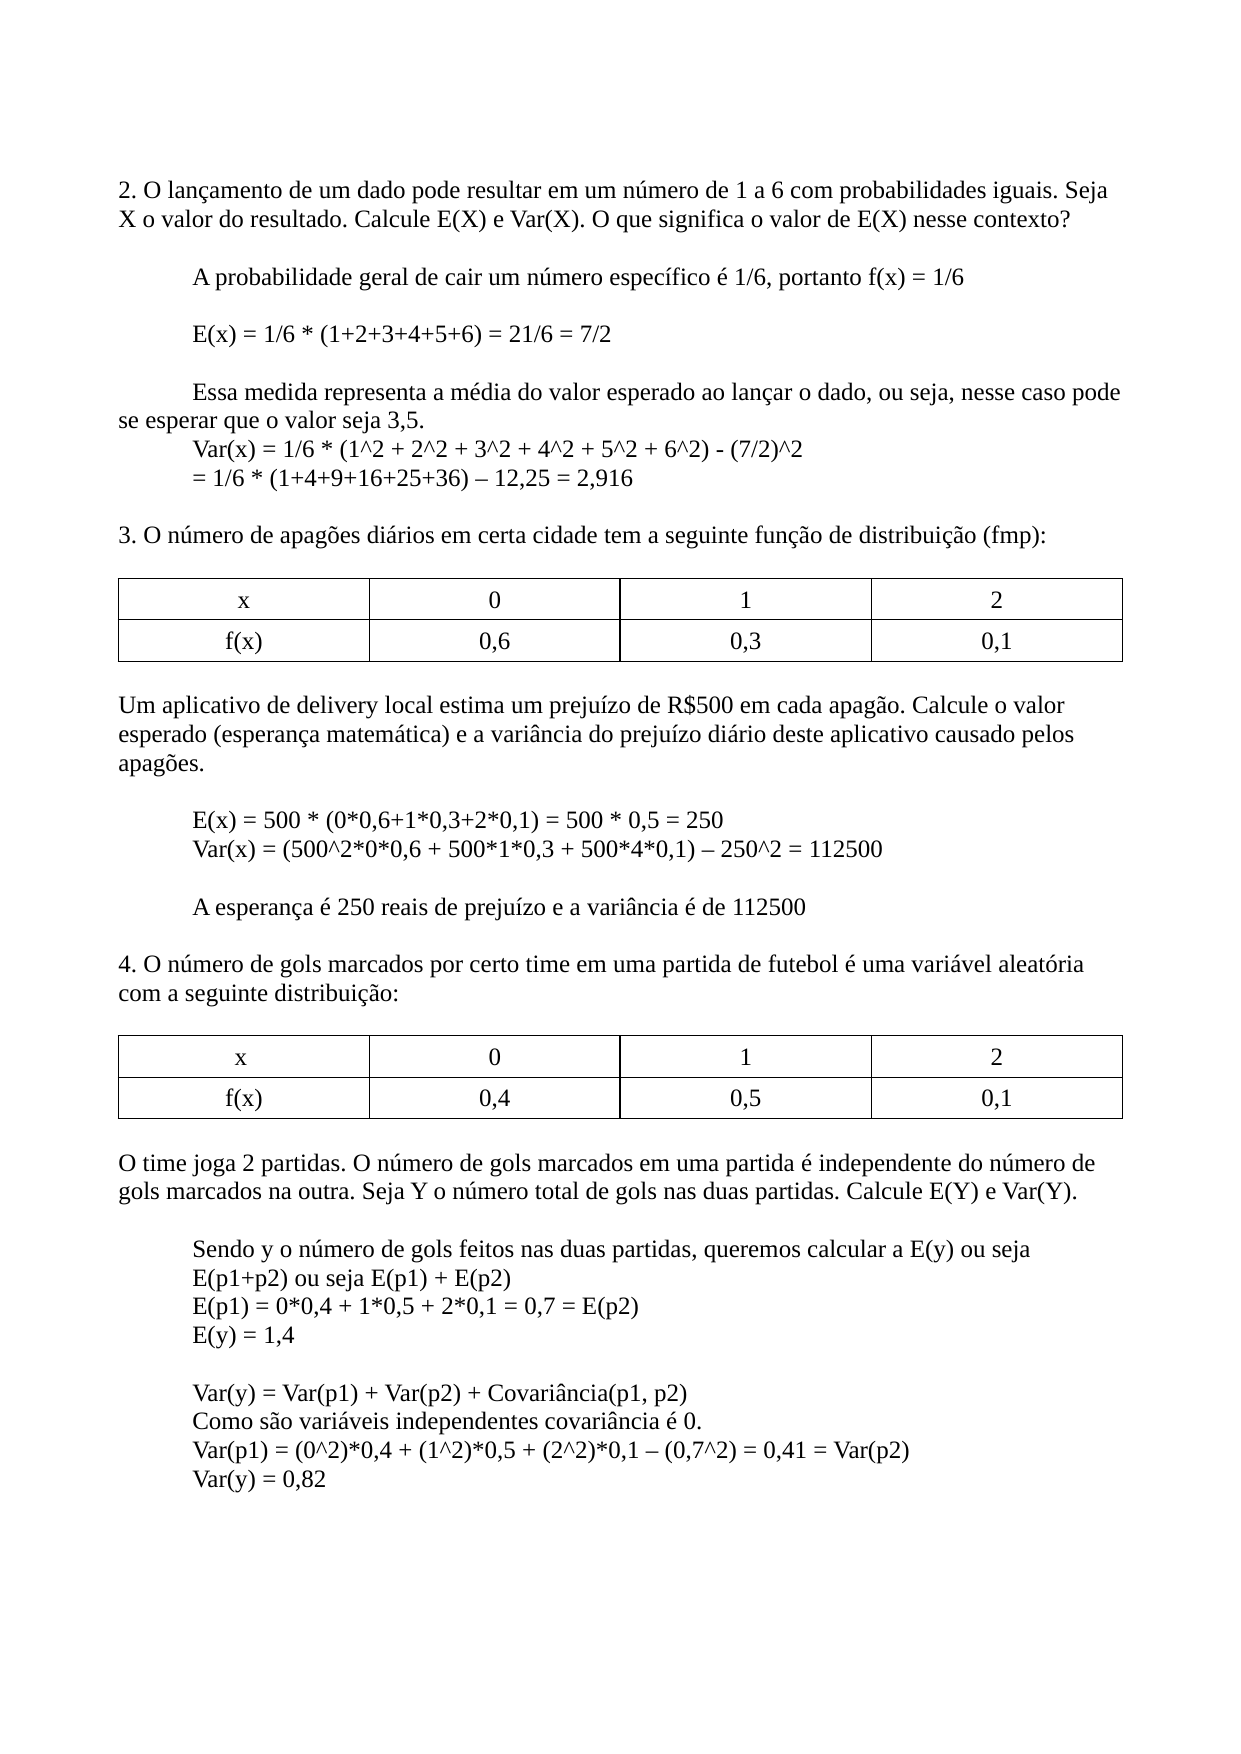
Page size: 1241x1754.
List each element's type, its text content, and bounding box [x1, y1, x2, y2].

table_header 2 [872, 1036, 1122, 1077]
text E(x) = 1/6 * (1+2+3+4+5+6) = 21/6 = 7/2 [118, 319, 1122, 348]
text O time joga 2 partidas. O número de gols marcados em uma partida é independente do número de gols marcados na outra. Seja Y o número total de gols nas duas partidas. Calcule E(Y) e Var(Y). [118, 1148, 1122, 1205]
table_header 0 [370, 579, 619, 619]
table_header 2 [872, 579, 1122, 619]
table_cell 0,1 [872, 620, 1122, 661]
text = 1/6 * (1+4+9+16+25+36) – 12,25 = 2,916 [118, 463, 1122, 492]
table_cell 0,3 [621, 620, 871, 661]
text Um aplicativo de delivery local estima um prejuízo de R$500 em cada apagão. Calcule o valor esperado (esperança matemática) e a variância do prejuízo diário deste aplicativo causado pelos apagões. [118, 690, 1122, 777]
table_cell f(x) [119, 1078, 369, 1118]
text 2. O lançamento de um dado pode resultar em um número de 1 a 6 com probabilidades iguais. Seja X o valor do resultado. Calcule E(X) e Var(X). O que significa o valor de E(X) nesse contexto? [118, 176, 1122, 233]
text 3. O número de apagões diários em certa cidade tem a seguinte função de distribuição (fmp): [118, 521, 1122, 549]
table_header x [119, 579, 369, 619]
table_cell 0,1 [872, 1078, 1122, 1118]
table_cell 0,5 [621, 1078, 871, 1118]
text Sendo y o número de gols feitos nas duas partidas, queremos calcular a E(y) ou seja E(p1+p2) ou seja E(p1) + E(p2) [118, 1234, 1122, 1291]
table_cell f(x) [119, 620, 369, 661]
text 4. O número de gols marcados por certo time em uma partida de futebol é uma variável aleatória com a seguinte distribuição: [118, 949, 1122, 1007]
text Var(y) = Var(p1) + Var(p2) + Covariância(p1, p2) [118, 1378, 1122, 1406]
table_header x [119, 1036, 369, 1077]
text Var(y) = 0,82 [118, 1464, 1122, 1493]
table_header 1 [621, 1036, 871, 1077]
text E(p1) = 0*0,4 + 1*0,5 + 2*0,1 = 0,7 = E(p2) [118, 1291, 1122, 1320]
text A esperança é 250 reais de prejuízo e a variância é de 112500 [118, 892, 1122, 920]
text Essa medida representa a média do valor esperado ao lançar o dado, ou seja, nesse caso pode se esperar que o valor seja 3,5. [118, 377, 1122, 434]
table_cell 0,6 [370, 620, 619, 661]
text Como são variáveis independentes covariância é 0. [118, 1406, 1122, 1435]
text E(x) = 500 * (0*0,6+1*0,3+2*0,1) = 500 * 0,5 = 250 [118, 805, 1122, 834]
table_cell 0,4 [370, 1078, 619, 1118]
text E(y) = 1,4 [118, 1320, 1122, 1349]
text Var(x) = (500^2*0*0,6 + 500*1*0,3 + 500*4*0,1) – 250^2 = 112500 [118, 834, 1122, 863]
text A probabilidade geral de cair um número específico é 1/6, portanto f(x) = 1/6 [118, 262, 1122, 291]
table_header 0 [370, 1036, 619, 1077]
table_header 1 [621, 579, 871, 619]
text Var(x) = 1/6 * (1^2 + 2^2 + 3^2 + 4^2 + 5^2 + 6^2) - (7/2)^2 [118, 434, 1122, 463]
text Var(p1) = (0^2)*0,4 + (1^2)*0,5 + (2^2)*0,1 – (0,7^2) = 0,41 = Var(p2) [118, 1435, 1122, 1464]
